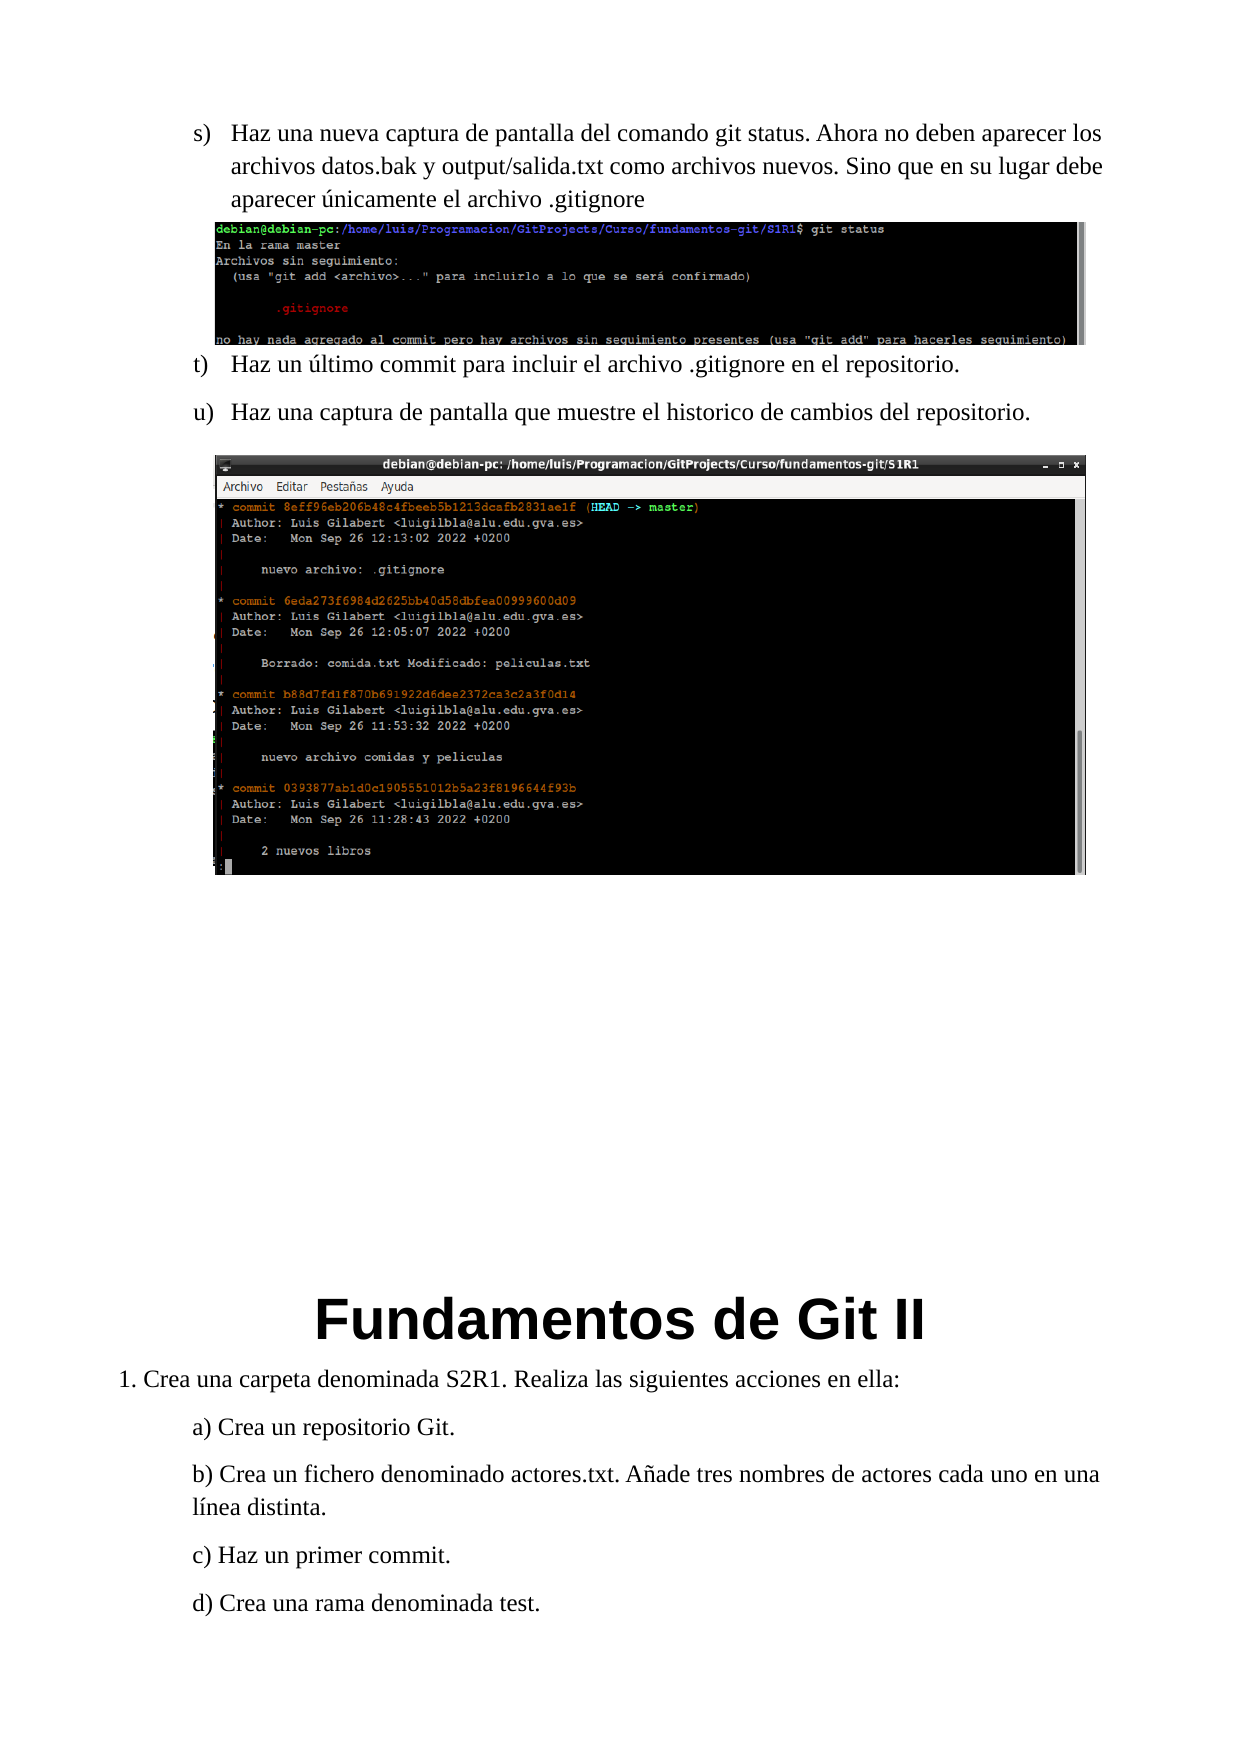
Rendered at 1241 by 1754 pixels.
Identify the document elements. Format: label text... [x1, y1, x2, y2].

picture [214, 222, 1086, 345]
list Haz un último commit para incluir el archivo .gitignore en el repositorio. [193, 232, 1122, 378]
text a) Crea un repositorio Git. [192, 1412, 1122, 1441]
text b) Crea un fichero denominado actores.txt. Añade tres nombres de actores cada uno en una línea distinta. [192, 1459, 1122, 1521]
list Haz una nueva captura de pantalla del comando git status. Ahora no deben aparecer los archivos datos.bak y output/salida.txt como archivos nuevos. Sino que en su lugar debe aparecer únicamente el archivo .gitignore [193, 118, 1122, 213]
picture [213, 455, 1086, 875]
text c) Haz un primer commit. [192, 1540, 1122, 1569]
text d) Crea una rama denominada test. [192, 1588, 1122, 1616]
title Fundamentos de Git II [118, 1285, 1122, 1352]
text 1. Crea una carpeta denominada S2R1. Realiza las siguientes acciones en ella: [118, 1364, 1122, 1393]
list Haz una captura de pantalla que muestre el historico de cambios del repositorio. [193, 397, 1122, 425]
